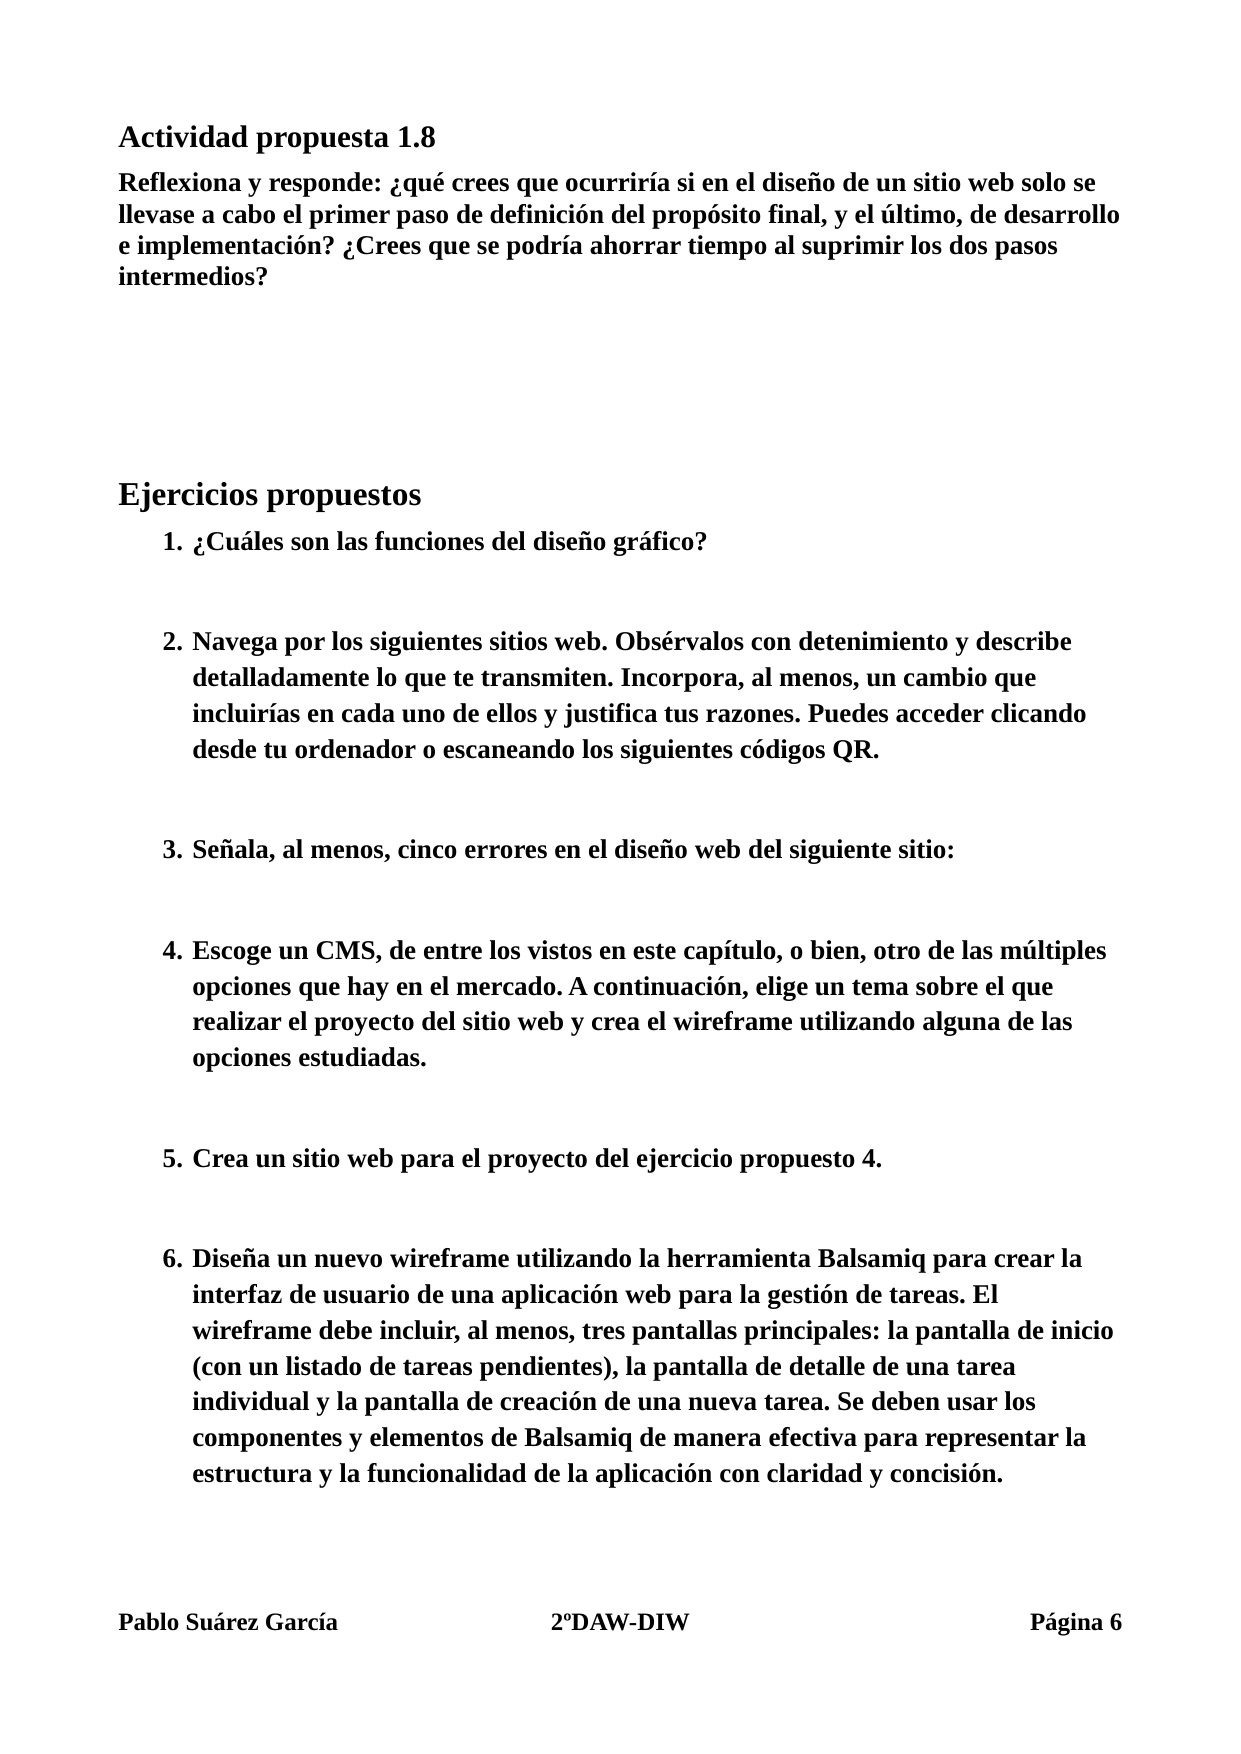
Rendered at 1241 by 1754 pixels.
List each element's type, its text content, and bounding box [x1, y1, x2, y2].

subtitle Actividad propuesta 1.8 [118, 118, 1122, 154]
text Reflexiona y responde: ¿qué crees que ocurriría si en el diseño de un sitio web solo se llevase a cabo el primer paso de definición del propósito final, y el último, de desarrollo e implementación? ¿Crees que se podría ahorrar tiempo al suprimir los dos pasos intermedios? [118, 167, 1122, 291]
list ¿Cuáles son las funciones del diseño gráfico? [162, 525, 1122, 556]
list Navega por los siguientes sitios web. Obsérvalos con detenimiento y describe detalladamente lo que te transmiten. Incorpora, al menos, un cambio que incluirías en cada uno de ellos y justifica tus razones. Puedes acceder clicando desde tu ordenador o escaneando los siguientes códigos QR. [162, 626, 1122, 764]
subtitle Ejercicios propuestos [118, 474, 1122, 512]
list Crea un sitio web para el proyecto del ejercicio propuesto 4. [162, 1142, 1122, 1173]
list Escoge un CMS, de entre los vistos en este capítulo, o bien, otro de las múltiples opciones que hay en el mercado. A continuación, elige un tema sobre el que realizar el proyecto del sitio web y crea el wireframe utilizando alguna de las opciones estudiadas. [162, 934, 1122, 1072]
list Señala, al menos, cinco errores en el diseño web del siguiente sitio: [162, 833, 1122, 864]
list Diseña un nuevo wireframe utilizando la herramienta Balsamiq para crear la interfaz de usuario de una aplicación web para la gestión de tareas. El wireframe debe incluir, al menos, tres pantallas principales: la pantalla de inicio (con un listado de tareas pendientes), la pantalla de detalle de una tarea individual y la pantalla de creación de una nueva tarea. Se deben usar los componentes y elementos de Balsamiq de manera efectiva para representar la estructura y la funcionalidad de la aplicación con claridad y concisión. [162, 1242, 1122, 1488]
